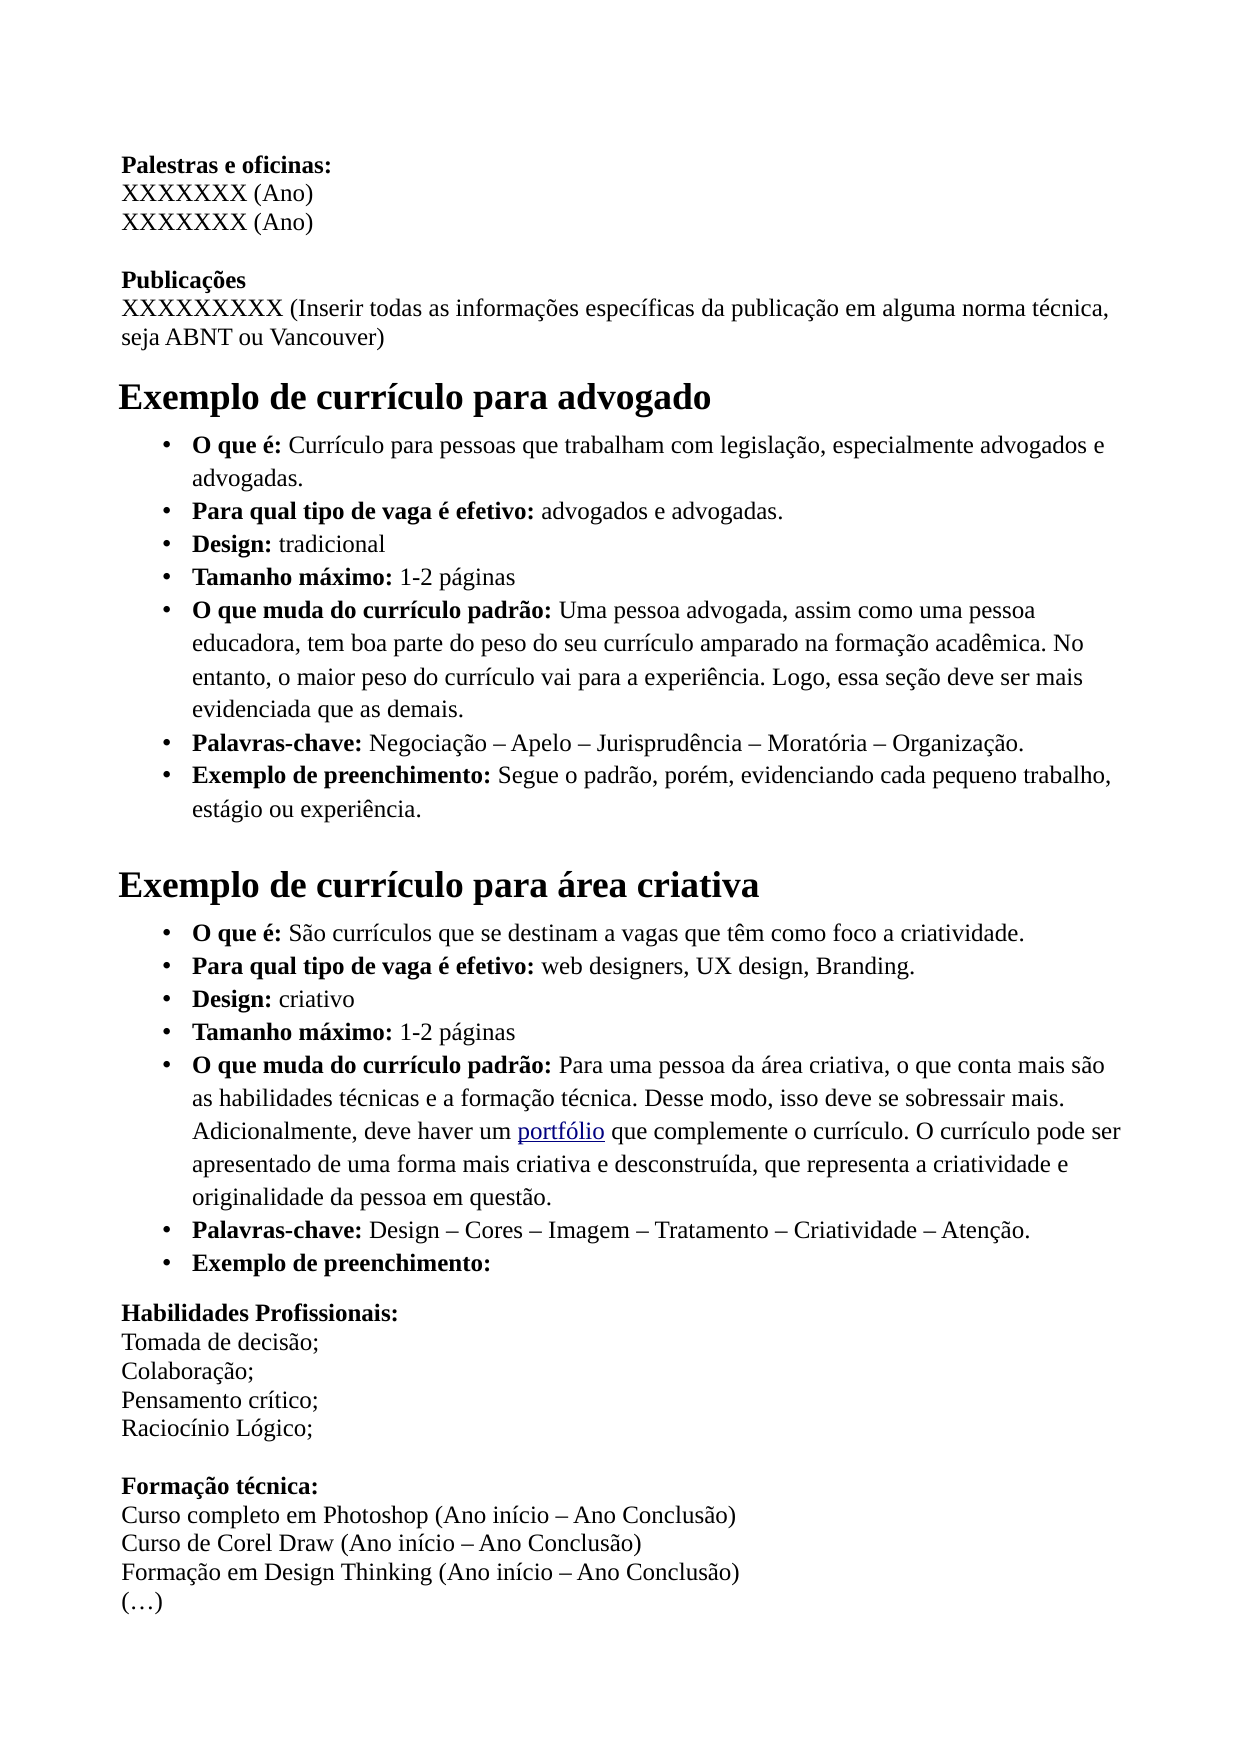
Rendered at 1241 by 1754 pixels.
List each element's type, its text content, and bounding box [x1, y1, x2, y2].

list Design: tradicional [162, 529, 1122, 558]
table_header Palestras e oficinas: XXXXXXX (Ano) XXXXXXX (Ano) Publicações XXXXXXXXX (Inserir todas as informações específicas da publicação em alguma norma técnica, seja ABNT ou Vancouver) [118, 118, 1122, 354]
list O que muda do currículo padrão: Para uma pessoa da área criativa, o que conta mais são as habilidades técnicas e a formação técnica. Desse modo, isso deve se sobressair mais. Adicionalmente, deve haver um portfólio que complemente o currículo. O currículo pode ser apresentado de uma forma mais criativa e desconstruída, que representa a criatividade e originalidade da pessoa em questão. [162, 1050, 1122, 1211]
list Exemplo de preenchimento: Segue o padrão, porém, evidenciando cada pequeno trabalho, estágio ou experiência. [162, 761, 1122, 822]
subtitle Exemplo de currículo para advogado [118, 375, 1122, 418]
list Palavras-chave: Design – Cores – Imagem – Tratamento – Criatividade – Atenção. [162, 1215, 1122, 1244]
table_header Habilidades Profissionais: Tomada de decisão; Colaboração; Pensamento crítico; Raciocínio Lógico; Formação técnica: Curso completo em Photoshop (Ano início – Ano Conclusão) Curso de Corel Draw (Ano início – Ano Conclusão) Formação em Design Thinking (Ano início – Ano Conclusão) (…) [118, 1296, 753, 1618]
list Para qual tipo de vaga é efetivo: advogados e advogadas. [162, 496, 1122, 525]
list O que muda do currículo padrão: Uma pessoa advogada, assim como uma pessoa educadora, tem boa parte do peso do seu currículo amparado na formação acadêmica. No entanto, o maior peso do currículo vai para a experiência. Logo, essa seção deve ser mais evidenciada que as demais. [162, 596, 1122, 723]
list O que é: Currículo para pessoas que trabalham com legislação, especialmente advogados e advogadas. [162, 430, 1122, 492]
subtitle Exemplo de currículo para área criativa [118, 862, 1122, 905]
list Exemplo de preenchimento: [162, 1248, 1122, 1277]
list Para qual tipo de vaga é efetivo: web designers, UX design, Branding. [162, 951, 1122, 979]
list Tamanho máximo: 1-2 páginas [162, 562, 1122, 591]
list Palavras-chave: Negociação – Apelo – Jurisprudência – Moratória – Organização. [162, 728, 1122, 756]
list O que é: São currículos que se destinam a vagas que têm como foco a criatividade. [162, 918, 1122, 946]
list Design: criativo [162, 984, 1122, 1012]
list Tamanho máximo: 1-2 páginas [162, 1017, 1122, 1046]
